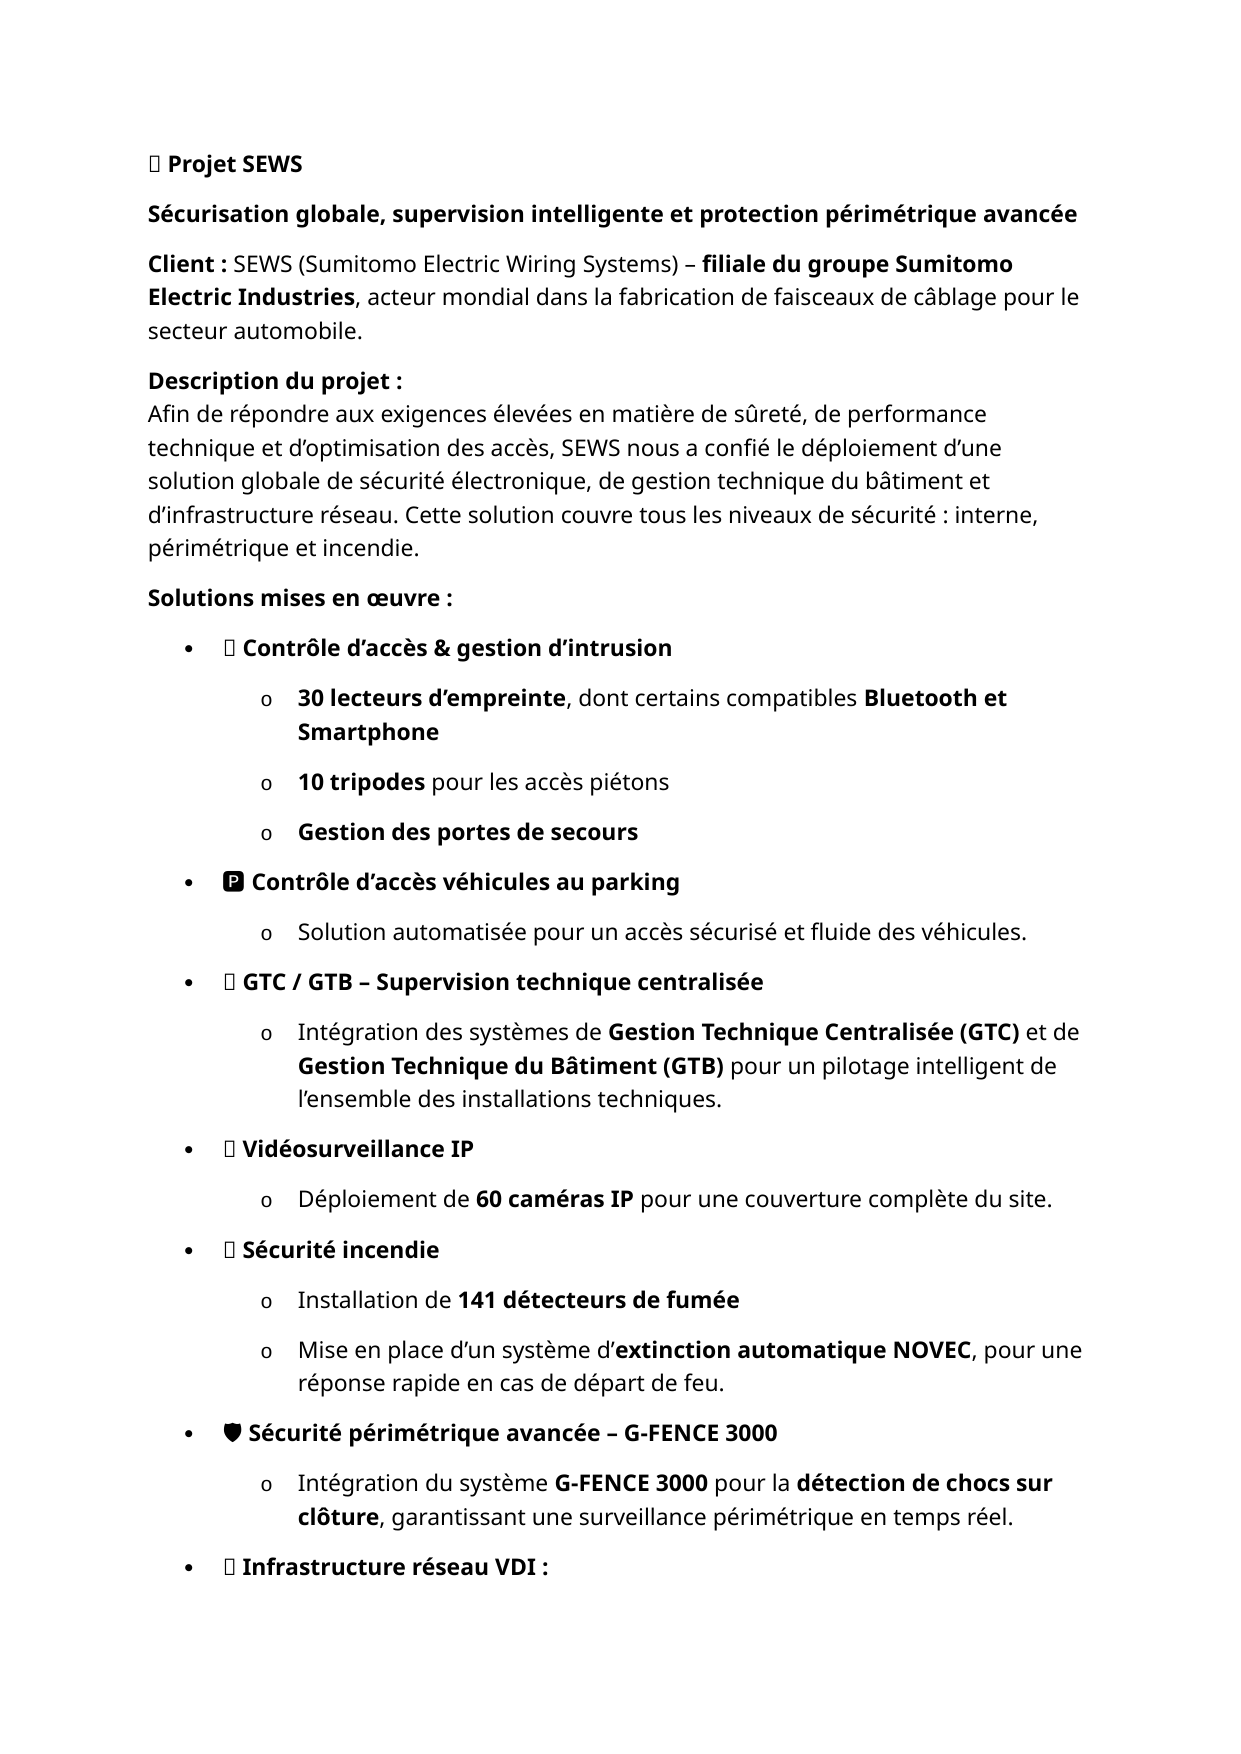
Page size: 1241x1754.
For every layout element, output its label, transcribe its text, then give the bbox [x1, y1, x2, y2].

list 🔥 Sécurité incendie [185, 1233, 1093, 1265]
list Déploiement de 60 caméras IP pour une couverture complète du site. [260, 1183, 1093, 1215]
list Mise en place d’un système d’extinction automatique NOVEC, pour une réponse rapide en cas de départ de feu. [260, 1334, 1093, 1398]
list 30 lecteurs d’empreinte, dont certains compatibles Bluetooth et Smartphone [260, 682, 1093, 747]
text Client : SEWS (Sumitomo Electric Wiring Systems) – filiale du groupe Sumitomo Electric Industries, acteur mondial dans la fabrication de faisceaux de câblage pour le secteur automobile. [148, 248, 1093, 346]
list 🧠 GTC / GTB – Supervision technique centralisée [185, 966, 1093, 997]
text Sécurisation globale, supervision intelligente et protection périmétrique avancée [148, 198, 1093, 229]
list 🛡️ Sécurité périmétrique avancée – G-FENCE 3000 [185, 1417, 1093, 1448]
list 🎥 Vidéosurveillance IP [185, 1133, 1093, 1164]
list Intégration des systèmes de Gestion Technique Centralisée (GTC) et de Gestion Technique du Bâtiment (GTB) pour un pilotage intelligent de l’ensemble des installations techniques. [260, 1016, 1093, 1114]
list 🌐 Infrastructure réseau VDI : [185, 1551, 1093, 1582]
list Installation de 141 détecteurs de fumée [260, 1284, 1093, 1315]
list Solution automatisée pour un accès sécurisé et fluide des véhicules. [260, 916, 1093, 947]
text Solutions mises en œuvre : [148, 582, 1093, 613]
text 🏢 Projet SEWS [148, 148, 1093, 179]
text Description du projet : Afin de répondre aux exigences élevées en matière de sûreté, de performance technique et d’optimisation des accès, SEWS nous a confié le déploiement d’une solution globale de sécurité électronique, de gestion technique du bâtiment et d’infrastructure réseau. Cette solution couvre tous les niveaux de sécurité : interne, périmétrique et incendie. [148, 365, 1093, 563]
list 🔐 Contrôle d’accès & gestion d’intrusion [185, 632, 1093, 663]
list Intégration du système G-FENCE 3000 pour la détection de chocs sur clôture, garantissant une surveillance périmétrique en temps réel. [260, 1467, 1093, 1532]
list Gestion des portes de secours [260, 816, 1093, 847]
list 🅿️ Contrôle d’accès véhicules au parking [185, 866, 1093, 897]
list 10 tripodes pour les accès piétons [260, 766, 1093, 797]
